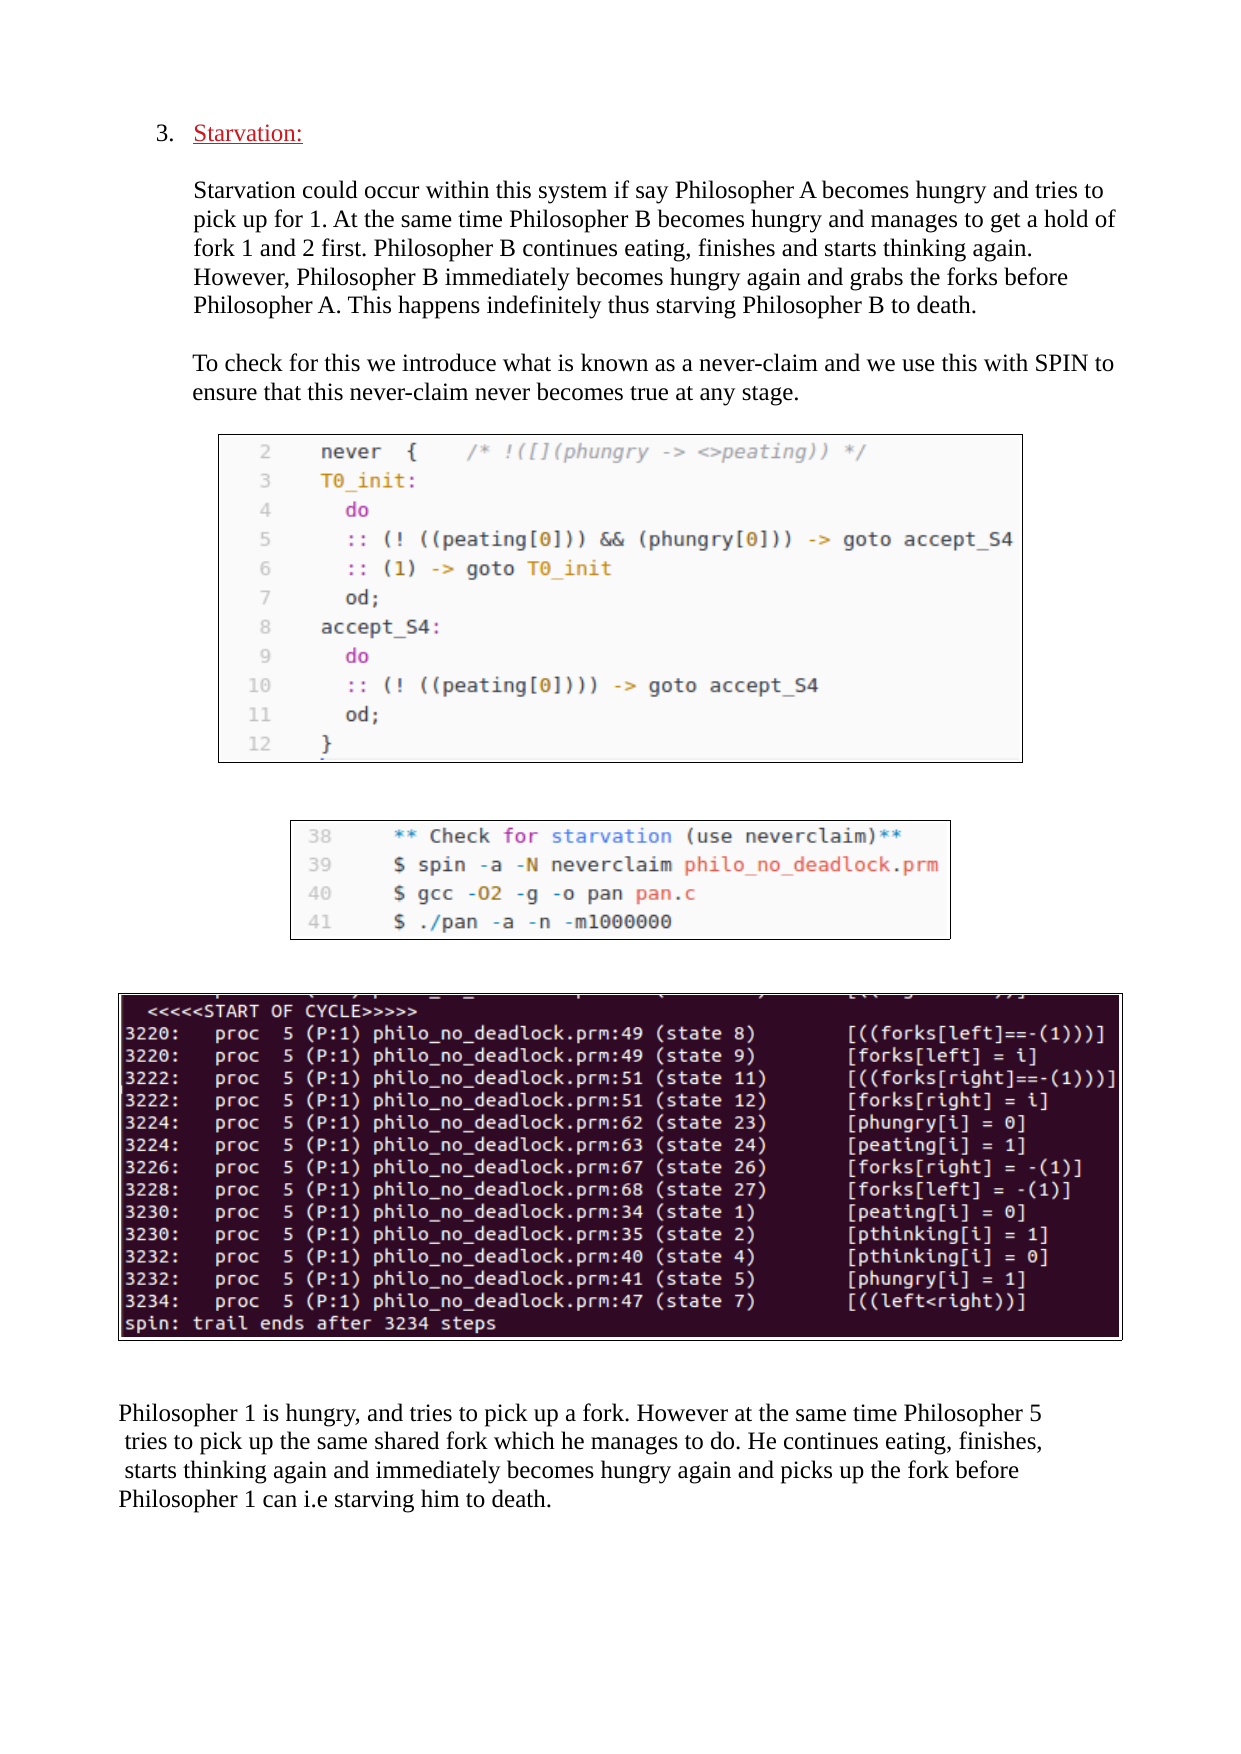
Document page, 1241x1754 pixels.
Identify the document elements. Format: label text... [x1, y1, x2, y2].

picture [293, 823, 947, 936]
picture [121, 995, 1119, 1337]
text tries to pick up the same shared fork which he manages to do. He continues eating, finishes, [118, 1426, 1122, 1455]
picture [220, 437, 1020, 760]
text To check for this we introduce what is known as a never-claim and we use this with SPIN to ensure that this never-claim never becomes true at any stage. [118, 348, 1122, 406]
list Starvation: [156, 118, 1122, 147]
list Starvation could occur within this system if say Philosopher A becomes hungry and tries to pick up for 1. At the same time Philosopher B becomes hungry and manages to get a hold of fork 1 and 2 first. Philosopher B continues eating, finishes and starts thinking again. However, Philosopher B immediately becomes hungry again and grabs the forks before Philosopher A. This happens indefinitely thus starving Philosopher B to death. [156, 176, 1122, 319]
text starts thinking again and immediately becomes hungry again and picks up the fork before Philosopher 1 can i.e starving him to death. [118, 1455, 1122, 1513]
text Philosopher 1 is hungry, and tries to pick up a fork. However at the same time Philosopher 5 [118, 1398, 1122, 1426]
